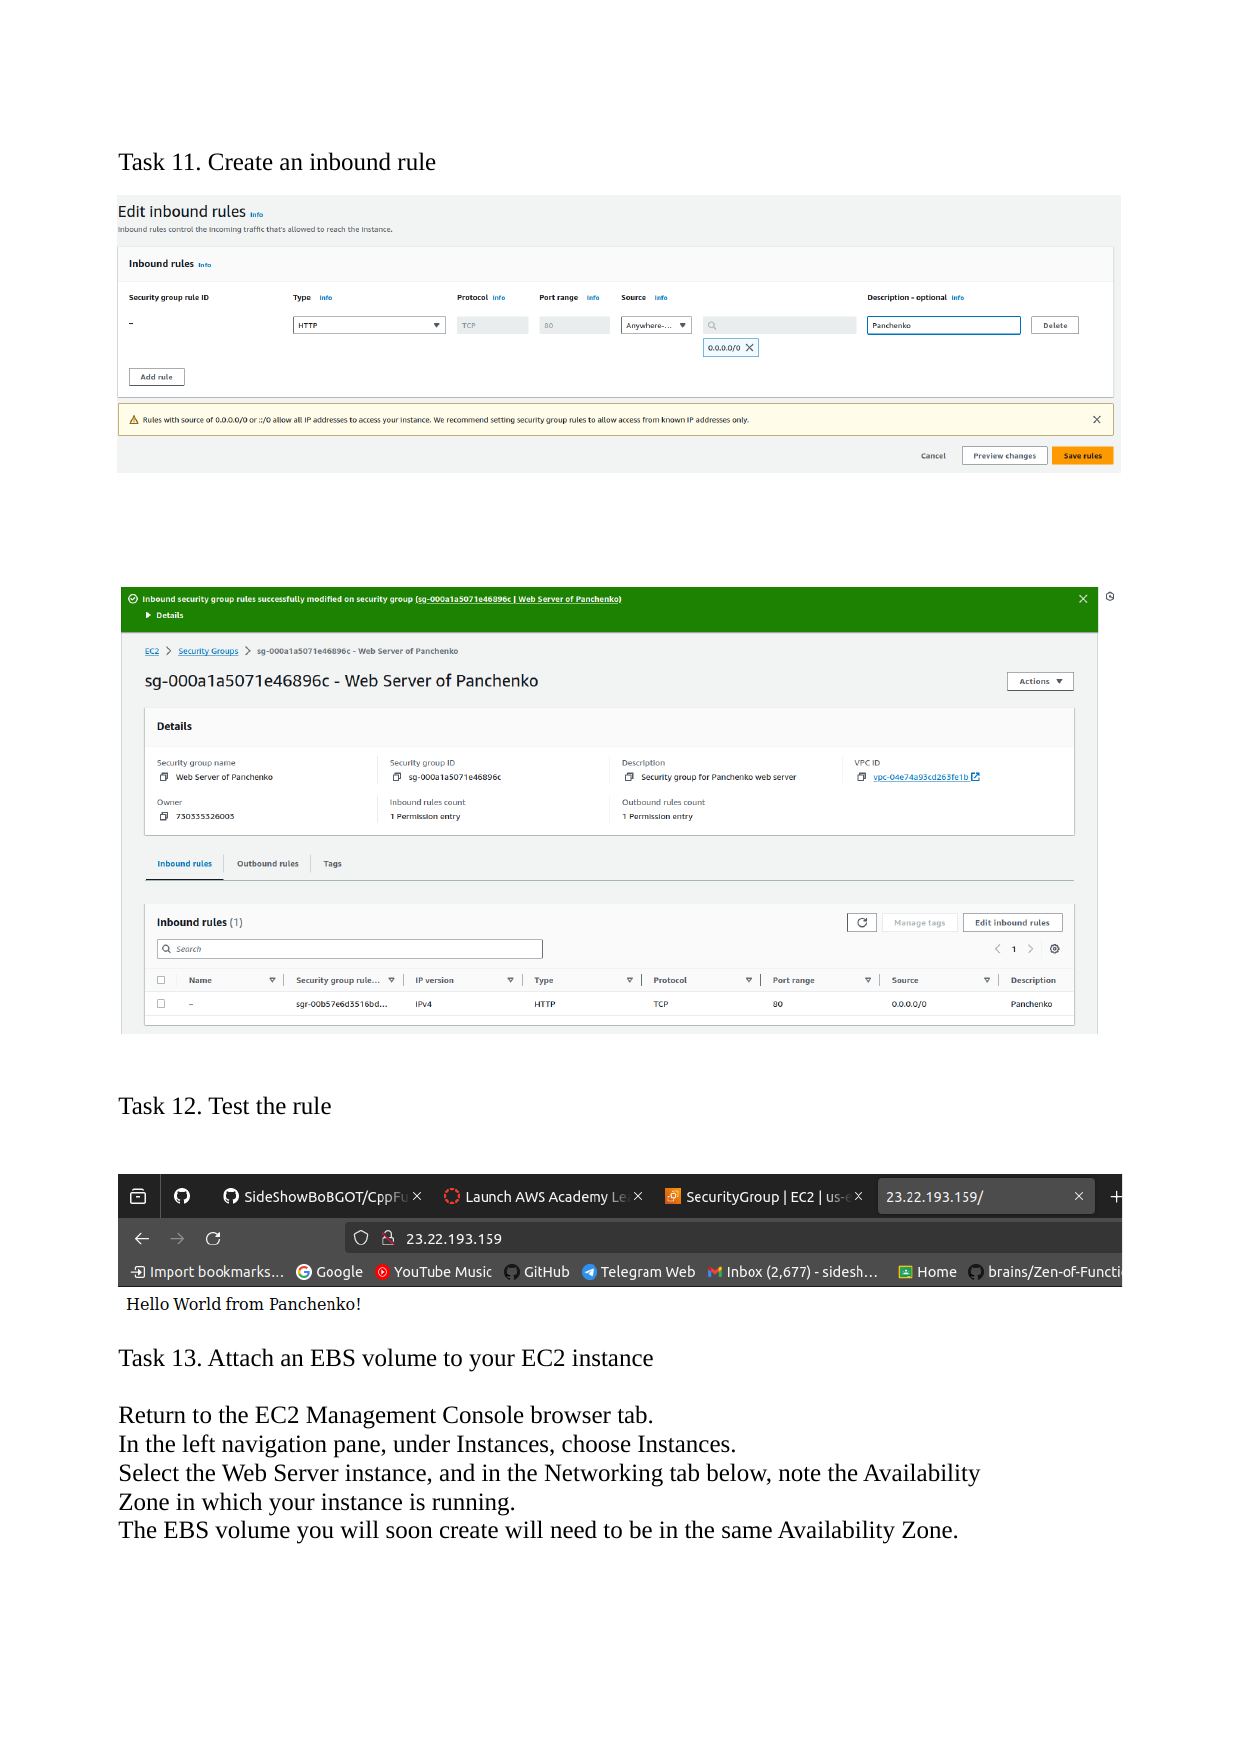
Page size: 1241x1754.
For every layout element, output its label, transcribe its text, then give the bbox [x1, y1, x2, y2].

picture [117, 195, 1121, 473]
text Task 13. Attach an EBS volume to your EC2 instance Return to the EC2 Management Console browser tab. [118, 1343, 1122, 1429]
text The EBS volume you will soon create will need to be in the same Availability Zone. [118, 1516, 1122, 1544]
text Select the Web Server instance, and in the Networking tab below, note the Availability [118, 1458, 1122, 1487]
text Zone in which your instance is running. [118, 1487, 1122, 1516]
picture [118, 1174, 1123, 1315]
text In the left navigation pane, under Instances, choose Instances. [118, 1429, 1122, 1458]
text Task 11. Create an inbound rule Task 12. Test the rule [118, 118, 1122, 1148]
picture [117, 587, 1121, 1034]
